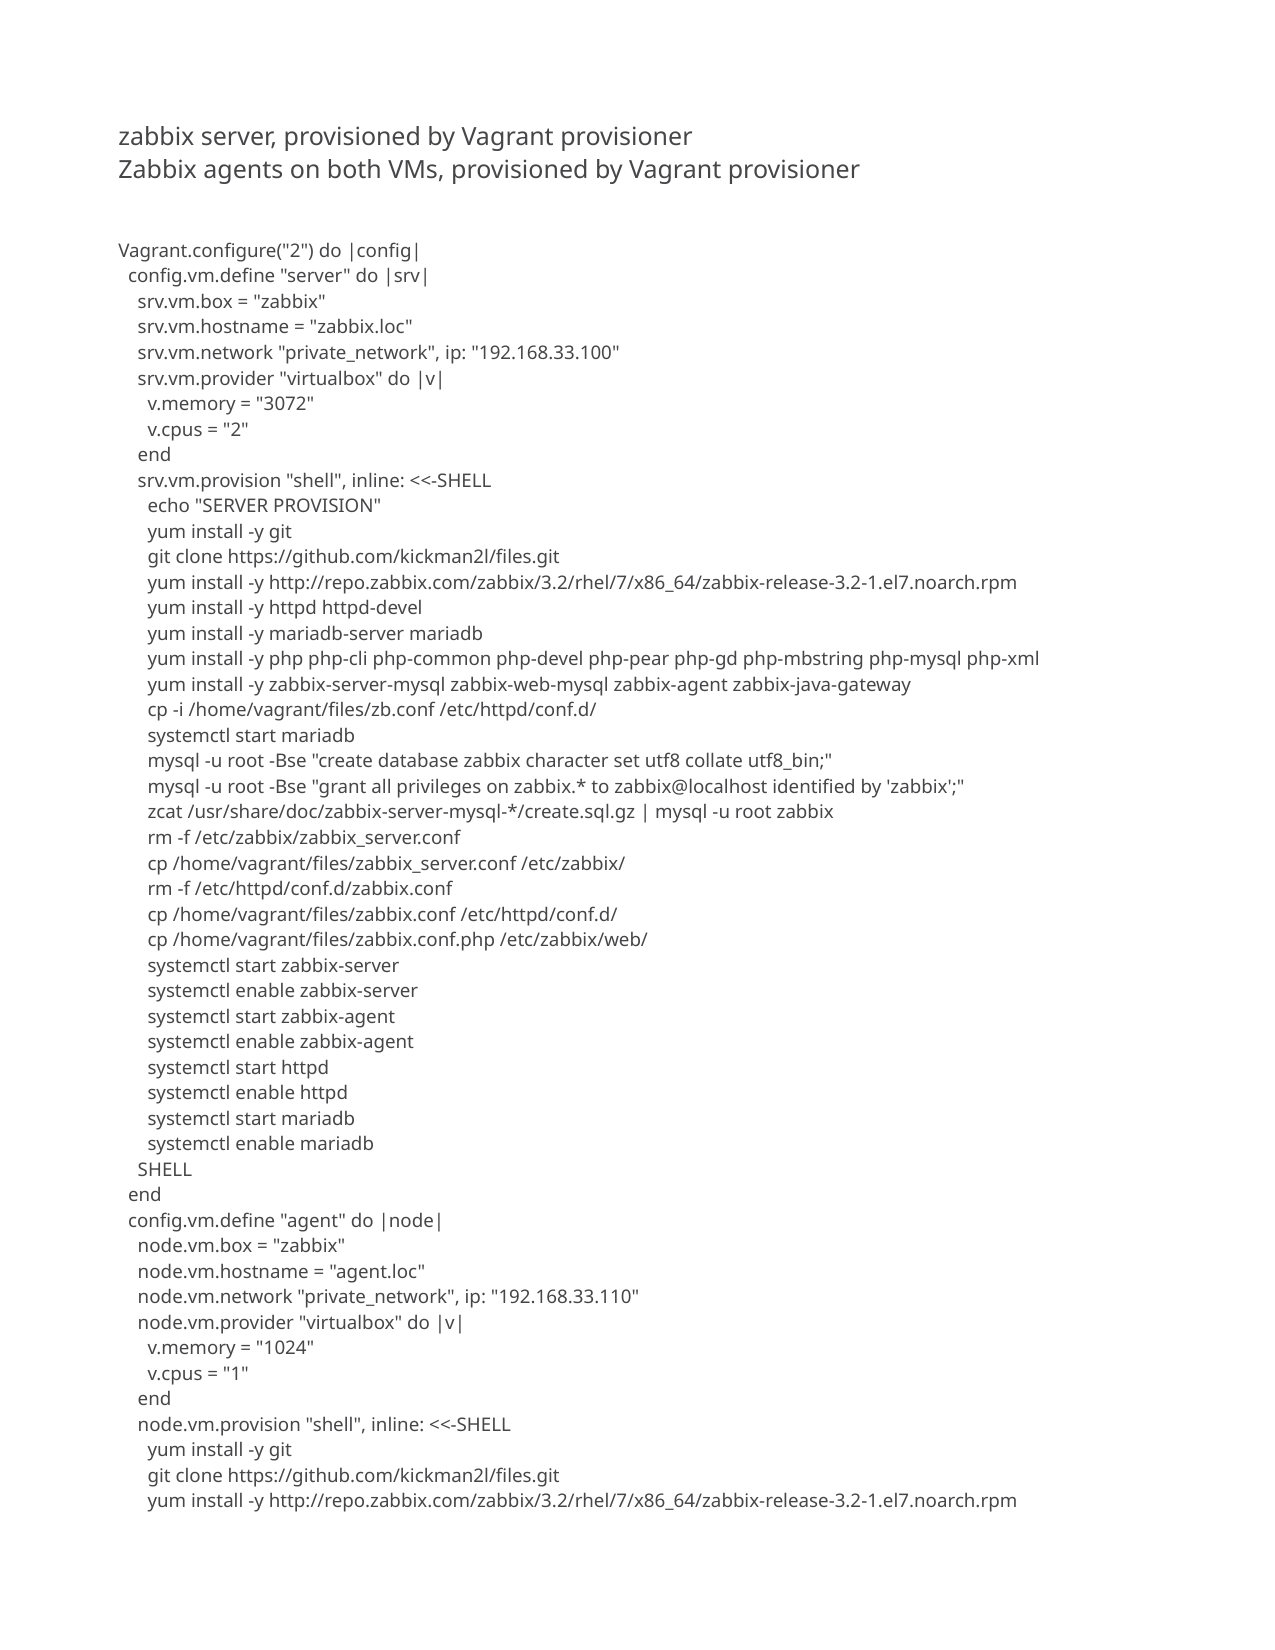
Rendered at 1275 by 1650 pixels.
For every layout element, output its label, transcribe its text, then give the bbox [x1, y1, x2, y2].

text cp /home/vagrant/files/zabbix.conf.php /etc/zabbix/web/ [118, 926, 1157, 952]
text systemctl enable httpd [118, 1079, 1157, 1105]
text rm -f /etc/zabbix/zabbix_server.conf [118, 824, 1157, 850]
text yum install -y mariadb-server mariadb [118, 620, 1157, 646]
text rm -f /etc/httpd/conf.d/zabbix.conf [118, 875, 1157, 901]
text yum install -y php php-cli php-common php-devel php-pear php-gd php-mbstring php-mysql php-xml [118, 646, 1157, 671]
text systemctl start mariadb [118, 722, 1157, 748]
text mysql -u root -Bse "create database zabbix character set utf8 collate utf8_bin;" [118, 748, 1157, 773]
text yum install -y http://repo.zabbix.com/zabbix/3.2/rhel/7/x86_64/zabbix-release-3.2-1.el7.noarch.rpm [118, 1488, 1157, 1513]
text config.vm.define "agent" do |node| [118, 1207, 1157, 1233]
text SHELL [118, 1156, 1157, 1182]
text v.cpus = "1" [118, 1360, 1157, 1386]
text srv.vm.provision "shell", inline: <<-SHELL [118, 467, 1157, 492]
text systemctl start zabbix-server [118, 952, 1157, 977]
text node.vm.hostname = "agent.loc" [118, 1258, 1157, 1284]
text cp -i /home/vagrant/files/zb.conf /etc/httpd/conf.d/ [118, 697, 1157, 722]
text node.vm.provider "virtualbox" do |v| [118, 1309, 1157, 1335]
text yum install -y zabbix-server-mysql zabbix-web-mysql zabbix-agent zabbix-java-gateway [118, 671, 1157, 697]
text cp /home/vagrant/files/zabbix_server.conf /etc/zabbix/ [118, 850, 1157, 875]
text systemctl start httpd [118, 1054, 1157, 1079]
text systemctl start mariadb [118, 1105, 1157, 1131]
text yum install -y git [118, 518, 1157, 543]
text echo "SERVER PROVISION" [118, 492, 1157, 518]
text end [118, 441, 1157, 467]
text node.vm.provision "shell", inline: <<-SHELL [118, 1411, 1157, 1437]
text srv.vm.box = "zabbix" [118, 288, 1157, 314]
text systemctl enable zabbix-agent [118, 1028, 1157, 1054]
text v.memory = "1024" [118, 1335, 1157, 1360]
text v.memory = "3072" [118, 390, 1157, 416]
text yum install -y http://repo.zabbix.com/zabbix/3.2/rhel/7/x86_64/zabbix-release-3.2-1.el7.noarch.rpm [118, 569, 1157, 594]
text mysql -u root -Bse "grant all privileges on zabbix.* to zabbix@localhost identified by 'zabbix';" [118, 773, 1157, 799]
text node.vm.network "private_network", ip: "192.168.33.110" [118, 1284, 1157, 1309]
text Zabbix agents on both VMs, provisioned by Vagrant provisioner [118, 152, 1157, 186]
text v.cpus = "2" [118, 416, 1157, 441]
text cp /home/vagrant/files/zabbix.conf /etc/httpd/conf.d/ [118, 901, 1157, 926]
text srv.vm.network "private_network", ip: "192.168.33.100" [118, 339, 1157, 365]
text Vagrant.configure("2") do |config| [118, 237, 1157, 263]
text end [118, 1386, 1157, 1411]
text yum install -y httpd httpd-devel [118, 594, 1157, 620]
text zabbix server, provisioned by Vagrant provisioner [118, 118, 1157, 152]
text node.vm.box = "zabbix" [118, 1233, 1157, 1258]
text config.vm.define "server" do |srv| [118, 263, 1157, 288]
text systemctl start zabbix-agent [118, 1003, 1157, 1028]
text srv.vm.hostname = "zabbix.loc" [118, 314, 1157, 339]
text srv.vm.provider "virtualbox" do |v| [118, 365, 1157, 390]
text end [118, 1182, 1157, 1207]
text yum install -y git [118, 1437, 1157, 1462]
text zcat /usr/share/doc/zabbix-server-mysql-*/create.sql.gz | mysql -u root zabbix [118, 799, 1157, 824]
text systemctl enable zabbix-server [118, 977, 1157, 1003]
text git clone https://github.com/kickman2l/files.git [118, 543, 1157, 569]
text git clone https://github.com/kickman2l/files.git [118, 1462, 1157, 1488]
text systemctl enable mariadb [118, 1131, 1157, 1156]
